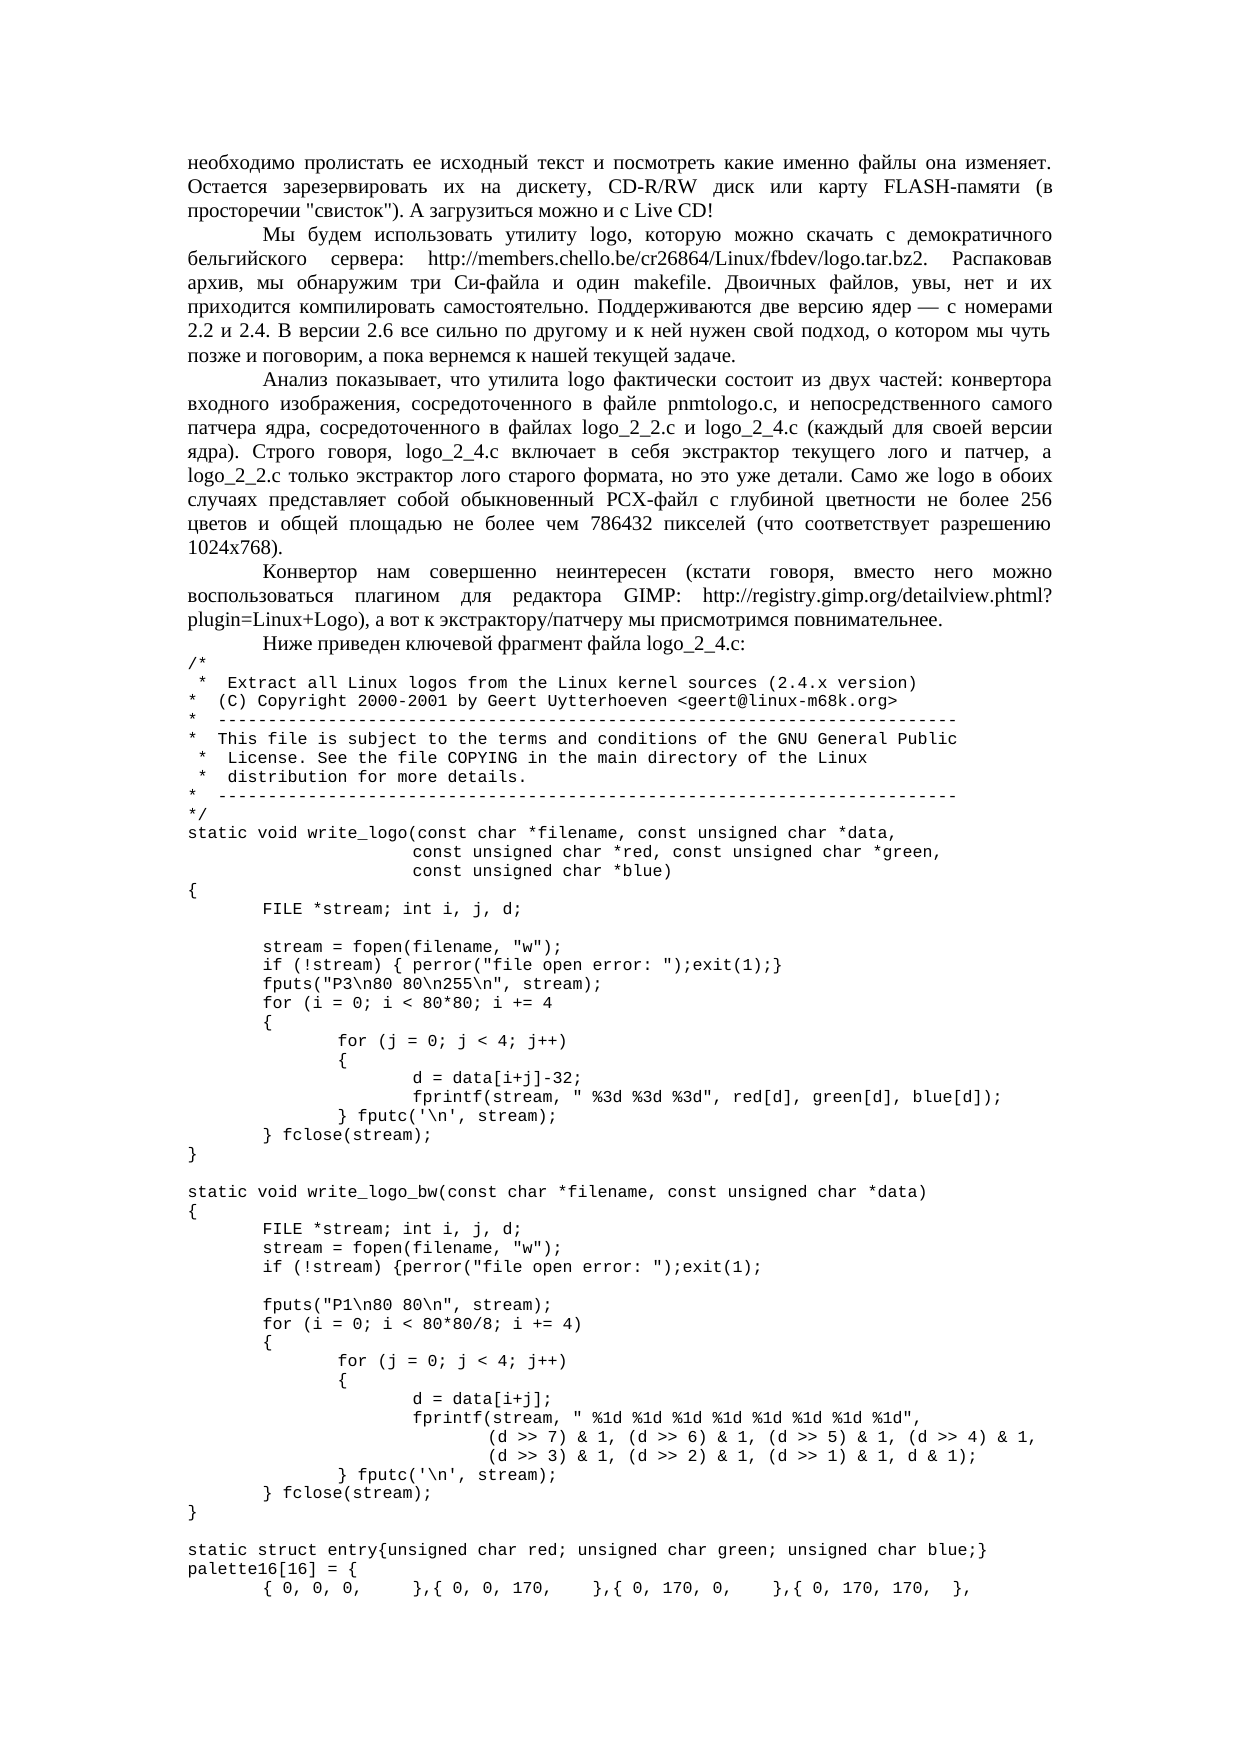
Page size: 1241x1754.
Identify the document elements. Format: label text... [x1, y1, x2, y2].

text static void write_logo(const char *filename, const unsigned char *data, [187, 825, 1053, 844]
text { [187, 1202, 1053, 1221]
text { [187, 1372, 1053, 1391]
text { [187, 1013, 1053, 1032]
text необходимо пролистать ее исходный текст и посмотреть какие именно файлы она изменяет. Остается зарезервировать их на дискету, CD-R/RW диск или карту FLASH-памяти (в просторечии "свисток"). А загрузиться можно и с Live CD! [187, 150, 1053, 222]
text Конвертор нам совершенно неинтересен (кстати говоря, вместо него можно воспользоваться плагином для редактора GIMP: http://registry.gimp.org/detailview.phtml?plugin=Linux+Logo), а вот к экстрактору/патчеру мы присмотримся повнимательнее. [187, 559, 1053, 631]
text /* [187, 655, 1053, 674]
text * distribution for more details. [187, 768, 1053, 787]
text } fclose(stream); [187, 1485, 1053, 1504]
text { [187, 1334, 1053, 1353]
text { [187, 882, 1053, 900]
text for (i = 0; i < 80*80/8; i += 4) [187, 1315, 1053, 1334]
text static struct entry{unsigned char red; unsigned char green; unsigned char blue;} palette16[16] = { [187, 1541, 1053, 1579]
text fprintf(stream, " %3d %3d %3d", red[d], green[d], blue[d]); [187, 1089, 1053, 1108]
text if (!stream) { perror("file open error: ");exit(1);} [187, 957, 1053, 976]
text stream = fopen(filename, "w"); [187, 1240, 1053, 1259]
text * This file is subject to the terms and conditions of the GNU General Public [187, 731, 1053, 749]
text for (j = 0; j < 4; j++) [187, 1353, 1053, 1372]
text for (j = 0; j < 4; j++) [187, 1032, 1053, 1051]
text } fputc('\n', stream); [187, 1108, 1053, 1127]
text fputs("P3\n80 80\n255\n", stream); [187, 976, 1053, 995]
text (d >> 3) & 1, (d >> 2) & 1, (d >> 1) & 1, d & 1); [187, 1447, 1053, 1466]
text * -------------------------------------------------------------------------- [187, 712, 1053, 731]
text } fclose(stream); [187, 1127, 1053, 1146]
text { [187, 1051, 1053, 1070]
text * Extract all Linux logos from the Linux kernel sources (2.4.x version) [187, 674, 1053, 693]
text { 0, 0, 0, },{ 0, 0, 170, },{ 0, 170, 0, },{ 0, 170, 170, }, [187, 1579, 1053, 1598]
text } fputc('\n', stream); [187, 1466, 1053, 1485]
text (d >> 7) & 1, (d >> 6) & 1, (d >> 5) & 1, (d >> 4) & 1, [187, 1428, 1053, 1447]
text fprintf(stream, " %1d %1d %1d %1d %1d %1d %1d %1d", [187, 1409, 1053, 1428]
text Анализ показывает, что утилита logo фактически состоит из двух частей: конвертора входного изображения, сосредоточенного в файле pnmtologo.c, и непосредственного самого патчера ядра, сосредоточенного в файлах logo_2_2.c и logo_2_4.c (каждый для своей версии ядра). Строго говоря, logo_2_4.c включает в себя экстрактор текущего лого и патчер, а logo_2_2.c только экстрактор лого старого формата, но это уже детали. Само же logo в обоих случаях представляет собой обыкновенный PCX-файл с глубиной цветности не более 256 цветов и общей площадью не более чем 786432 пикселей (что соответствует разрешению 1024x768). [187, 367, 1053, 559]
text Ниже приведен ключевой фрагмент файла logo_2_4.c: [187, 631, 1053, 655]
text for (i = 0; i < 80*80; i += 4 [187, 995, 1053, 1013]
text if (!stream) {perror("file open error: ");exit(1); [187, 1259, 1053, 1277]
text } [187, 1504, 1053, 1523]
text d = data[i+j]-32; [187, 1070, 1053, 1089]
text const unsigned char *red, const unsigned char *green, [187, 844, 1053, 863]
text FILE *stream; int i, j, d; [187, 900, 1053, 919]
text * License. See the file COPYING in the main directory of the Linux [187, 749, 1053, 768]
text static void write_logo_bw(const char *filename, const unsigned char *data) [187, 1183, 1053, 1202]
text * -------------------------------------------------------------------------- [187, 787, 1053, 806]
text Мы будем использовать утилиту logo, которую можно скачать с демократичного бельгийского сервера: http://members.chello.be/cr26864/Linux/fbdev/logo.tar.bz2. Распаковав архив, мы обнаружим три Си-файла и один makefile. Двоичных файлов, увы, нет и их приходится компилировать самостоятельно. Поддерживаются две версию ядер — с номерами 2.2 и 2.4. В версии 2.6 все сильно по другому и к ней нужен свой подход, о котором мы чуть позже и поговорим, а пока вернемся к нашей текущей задаче. [187, 222, 1053, 367]
text */ [187, 806, 1053, 825]
text } [187, 1146, 1053, 1164]
text fputs("P1\n80 80\n", stream); [187, 1296, 1053, 1315]
text FILE *stream; int i, j, d; [187, 1221, 1053, 1240]
text const unsigned char *blue) [187, 863, 1053, 882]
text * (C) Copyright 2000-2001 by Geert Uytterhoeven <geert@linux-m68k.org> [187, 693, 1053, 712]
text stream = fopen(filename, "w"); [187, 938, 1053, 957]
text d = data[i+j]; [187, 1391, 1053, 1409]
